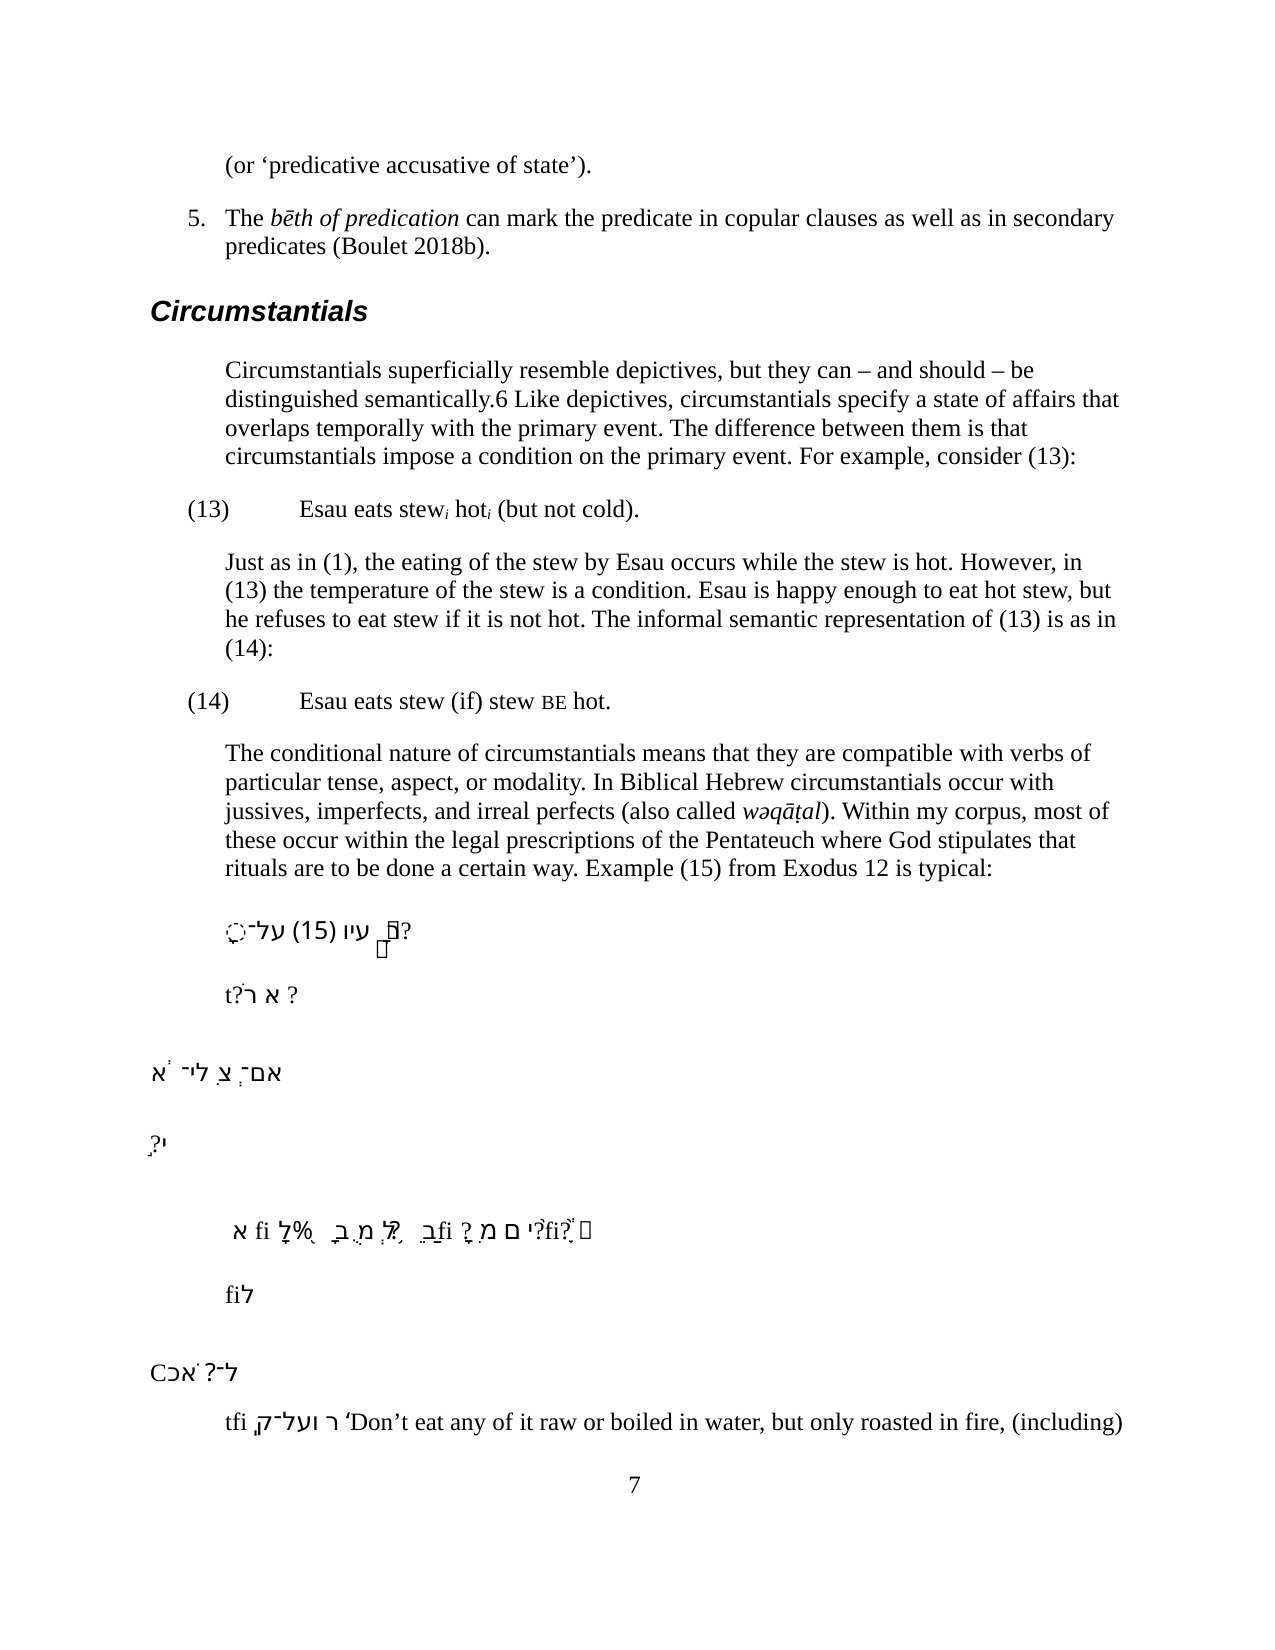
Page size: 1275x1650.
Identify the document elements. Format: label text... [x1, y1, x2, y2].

list Esau eats stewi hoti (but not cold). [187, 494, 1125, 523]
text אם־ ְצ ִלי־ ֔א [150, 1025, 1125, 1088]
text The conditional nature of circumstantials means that they are compatible with verbs of particular tense, aspect, or modality. In Biblical Hebrew circumstantials occur with jussives, imperfects, and irreal perfects (also called wəqāṭal). Within my corpus, most of these occur within the legal prescriptions of the Pentateuch where God stipulates that rituals are to be done a certain way. Example (15) from Exodus 12 is typical: [225, 738, 1125, 882]
text ֣?י [150, 1097, 1125, 1160]
text t?ֹא ר ? [225, 976, 1125, 1010]
text Just as in (1), the eating of the stew by Esau occurs while the stew is hot. However, in (13) the temperature of the stew is a condition. Esau is happy enough to eat hot stew, but he refuses to eat stew if it is not hot. The informal semantic representation of (13) is as in (14): [225, 547, 1125, 662]
text fiל [225, 1277, 1125, 1311]
text ָר ָ ֖עיו (15) על־? [225, 912, 1125, 946]
text Circumstantials superficially resemble depictives, but they can – and should – be distinguished semantically.6 Like depictives, circumstantials specify a state of affairs that overlaps temporally with the primary event. The difference between them is that circumstantials impose a condition on the primary event. For example, consider (13): [225, 355, 1125, 470]
subtitle Circumstantials [150, 294, 1125, 328]
text א fi ָב ֵ ֥?ל ְמ ֻב ָ ֖%ל ַfi ָ?֑ ִי ם מ?֙fi?֙ ָ֔נ [225, 1184, 1125, 1247]
text (or ‘predicative accusative of state’). [225, 150, 1125, 179]
list Esau eats stew (if) stew be hot. [187, 686, 1125, 714]
list The bēth of predication can mark the predicate in copular clauses as well as in secondary predicates (Boulet 2018b). [187, 203, 1125, 260]
text tfiֽ ְר ועל־ק ‘Don’t eat any of it raw or boiled in water, but only roasted in fire, (including) its head, as well as its legs and its innards.’ (Exod 12:9) [225, 1404, 1125, 1438]
text Cל־? ֹאכ [150, 1326, 1125, 1389]
